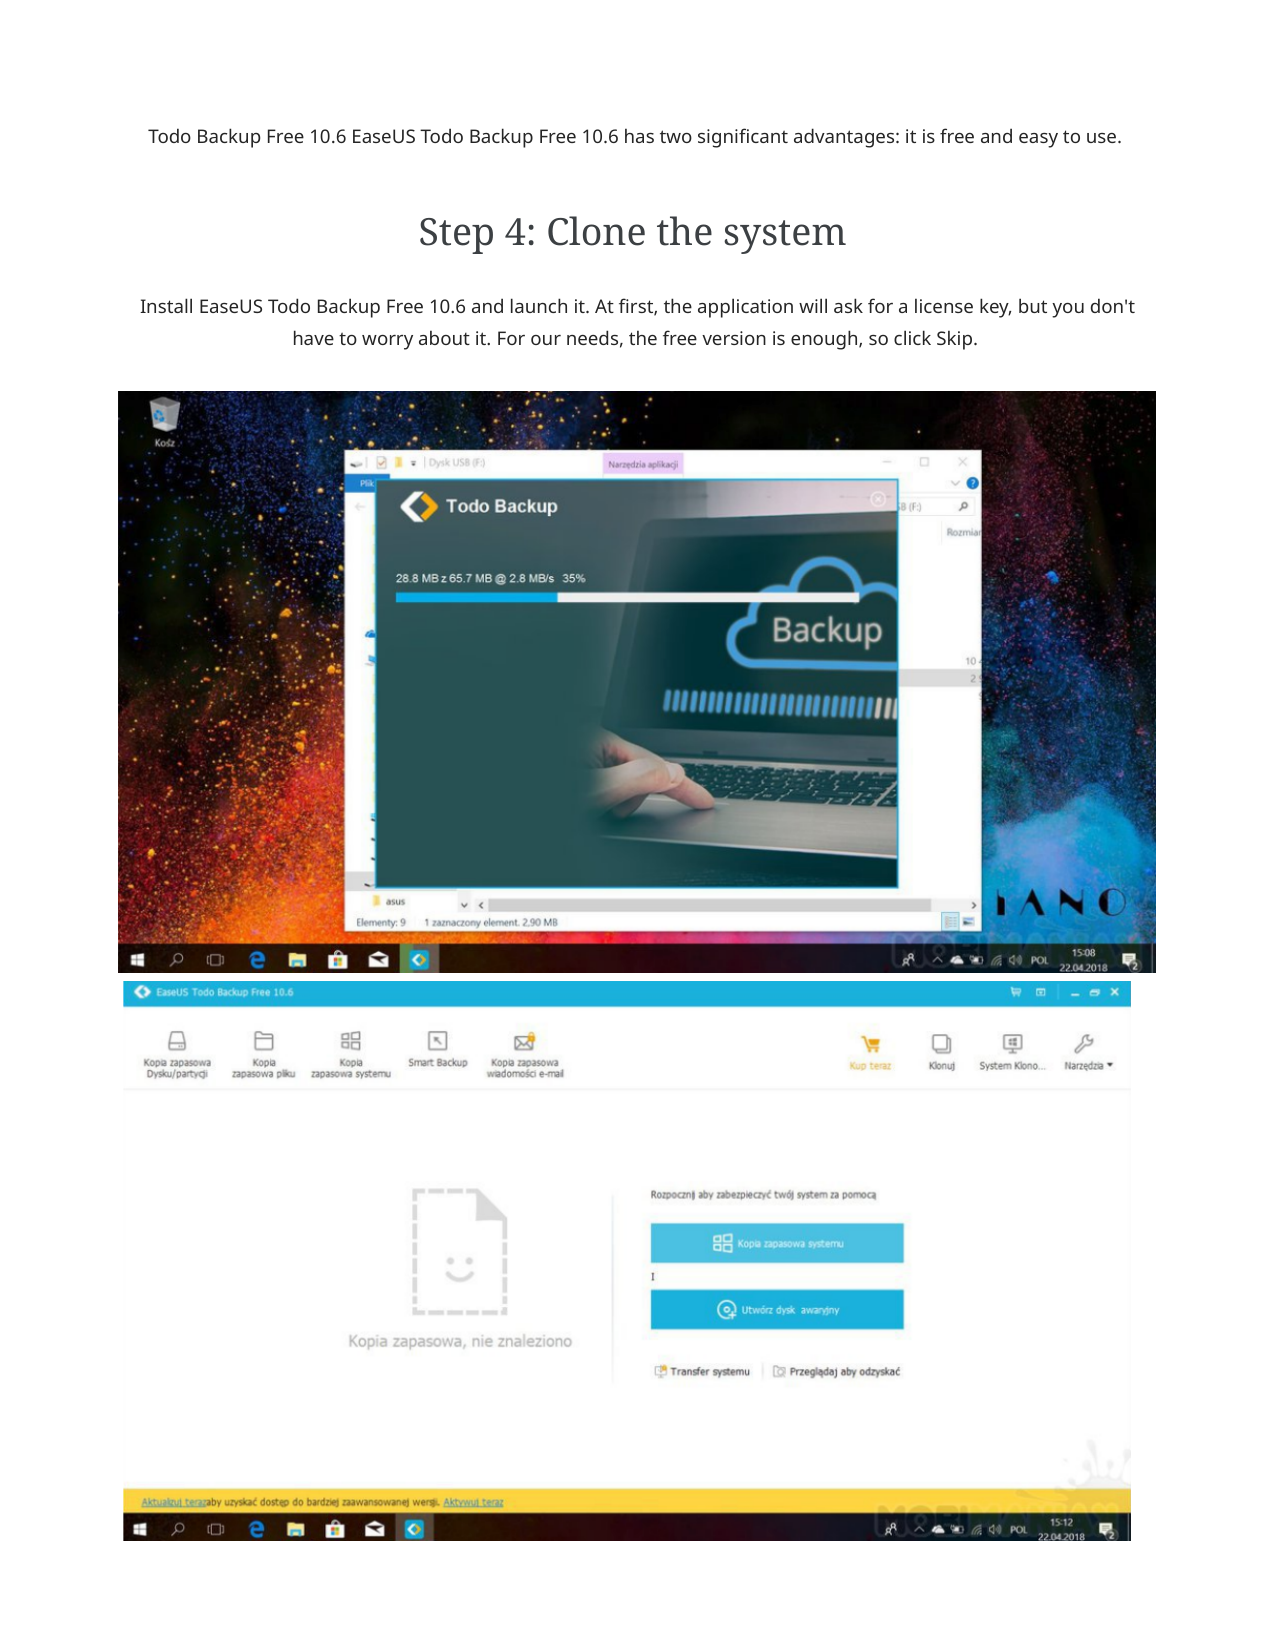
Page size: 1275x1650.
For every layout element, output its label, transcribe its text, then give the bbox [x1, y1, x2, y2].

text Install EaseUS Todo Backup Free 10.6 and launch it. At first, the application will ask for a license key, but you don't have to worry about it. For our needs, the free version is enough, so click Skip. [118, 288, 1157, 382]
text Todo Backup Free 10.6 EaseUS Todo Backup Free 10.6 has two significant advantages: it is free and easy to use. [118, 118, 1157, 149]
picture [117, 391, 1156, 973]
text Step 4: Clone the system [118, 206, 1157, 257]
picture [123, 981, 1131, 1541]
